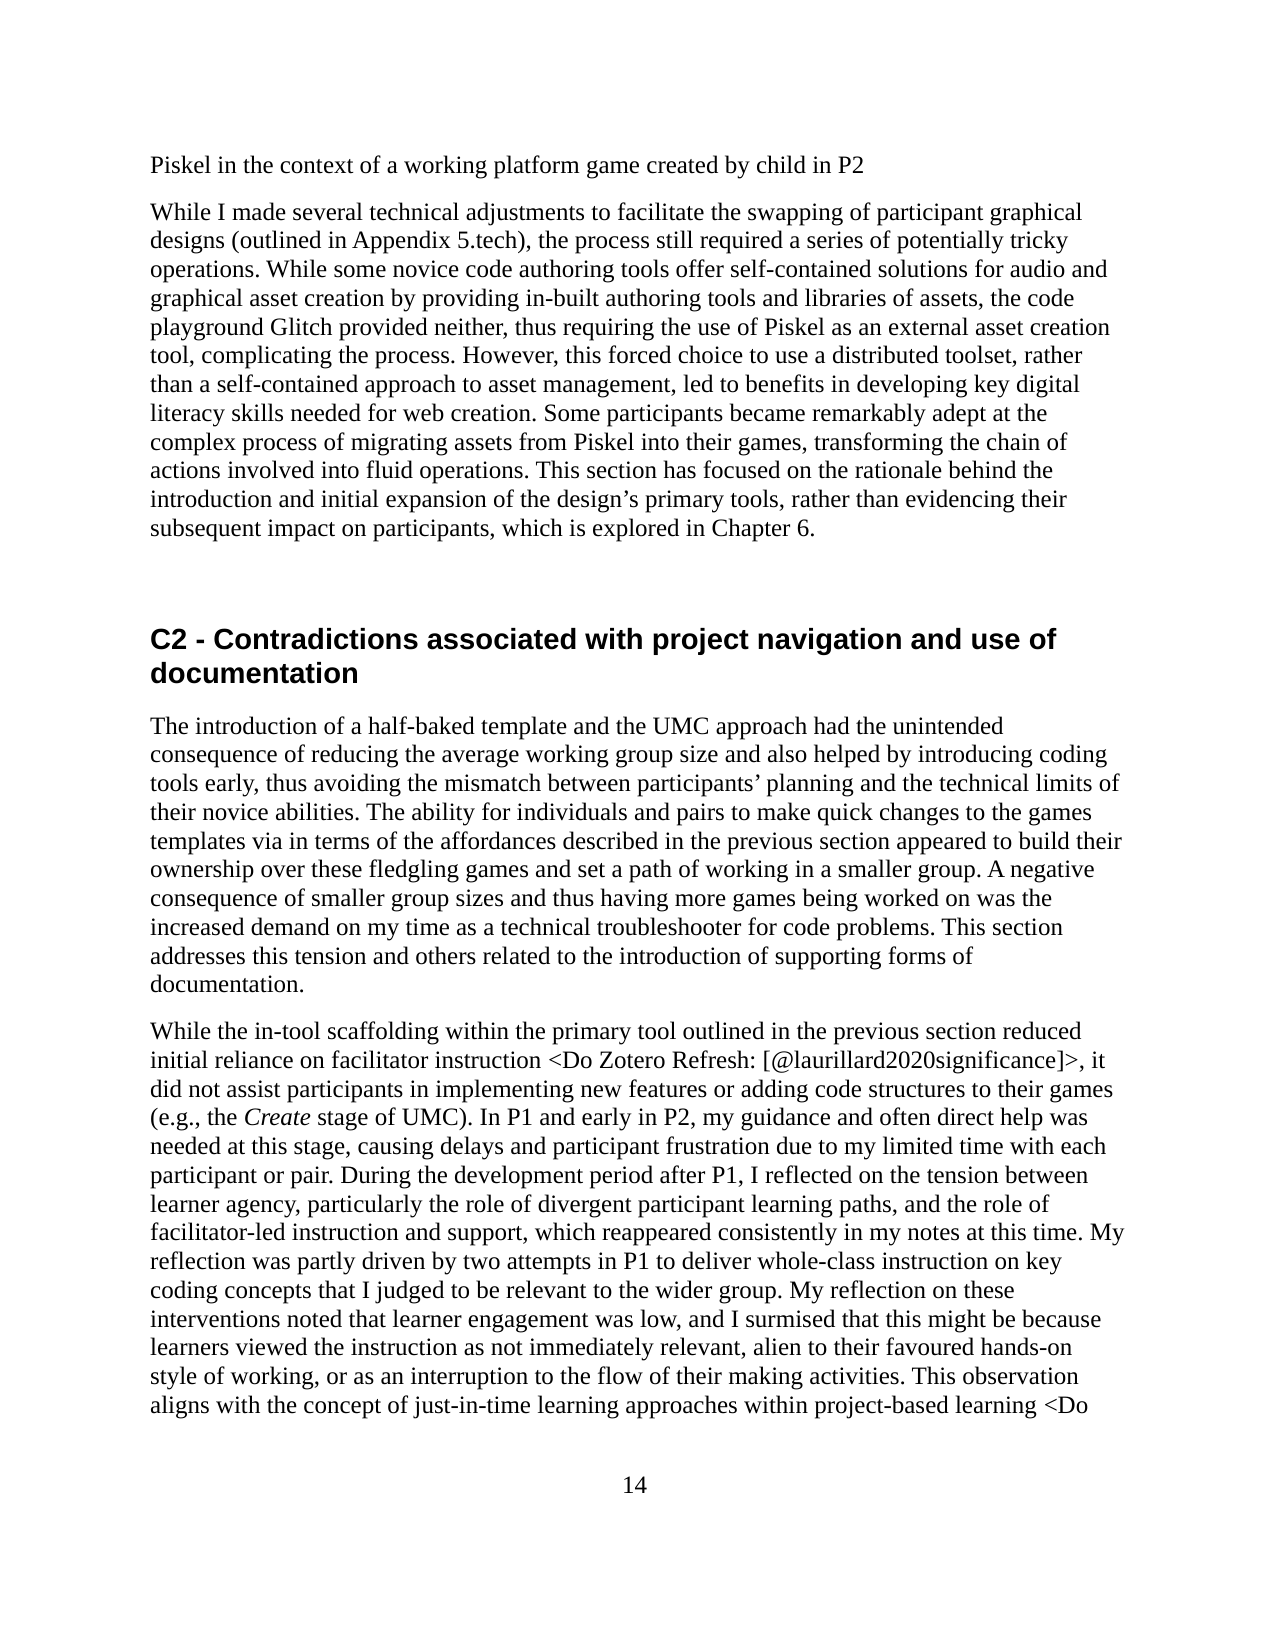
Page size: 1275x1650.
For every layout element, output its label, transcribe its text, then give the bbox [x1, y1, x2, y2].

text While the in-tool scaffolding within the primary tool outlined in the previous section reduced initial reliance on facilitator instruction <Do Zotero Refresh: [@laurillard2020significance]>, it did not assist participants in implementing new features or adding code structures to their games (e.g., the Create stage of UMC). In P1 and early in P2, my guidance and often direct help was needed at this stage, causing delays and participant frustration due to my limited time with each participant or pair. During the development period after P1, I reflected on the tension between learner agency, particularly the role of divergent participant learning paths, and the role of facilitator-led instruction and support, which reappeared consistently in my notes at this time. My reflection was partly driven by two attempts in P1 to deliver whole-class instruction on key coding concepts that I judged to be relevant to the wider group. My reflection on these interventions noted that learner engagement was low, and I surmised that this might be because learners viewed the instruction as not immediately relevant, alien to their favoured hands-on style of working, or as an interruption to the flow of their making activities. This observation aligns with the concept of just-in-time learning approaches within project-based learning <Do [150, 1016, 1125, 1419]
text Piskel in the context of a working platform game created by child in P2 [150, 150, 1125, 179]
subtitle C2 - Contradictions associated with project navigation and use of documentation [150, 622, 1125, 689]
text While I made several technical adjustments to facilitate the swapping of participant graphical designs (outlined in Appendix 5.tech), the process still required a series of potentially tricky operations. While some novice code authoring tools offer self-contained solutions for audio and graphical asset creation by providing in-built authoring tools and libraries of assets, the code playground Glitch provided neither, thus requiring the use of Piskel as an external asset creation tool, complicating the process. However, this forced choice to use a distributed toolset, rather than a self-contained approach to asset management, led to benefits in developing key digital literacy skills needed for web creation. Some participants became remarkably adept at the complex process of migrating assets from Piskel into their games, transforming the chain of actions involved into fluid operations. This section has focused on the rationale behind the introduction and initial expansion of the design’s primary tools, rather than evidencing their subsequent impact on participants, which is explored in Chapter 6. [150, 197, 1125, 542]
text The introduction of a half-baked template and the UMC approach had the unintended consequence of reducing the average working group size and also helped by introducing coding tools early, thus avoiding the mismatch between participants’ planning and the technical limits of their novice abilities. The ability for individuals and pairs to make quick changes to the games templates via in terms of the affordances described in the previous section appeared to build their ownership over these fledgling games and set a path of working in a smaller group. A negative consequence of smaller group sizes and thus having more games being worked on was the increased demand on my time as a technical troubleshooter for code problems. This section addresses this tension and others related to the introduction of supporting forms of documentation. [150, 711, 1125, 998]
